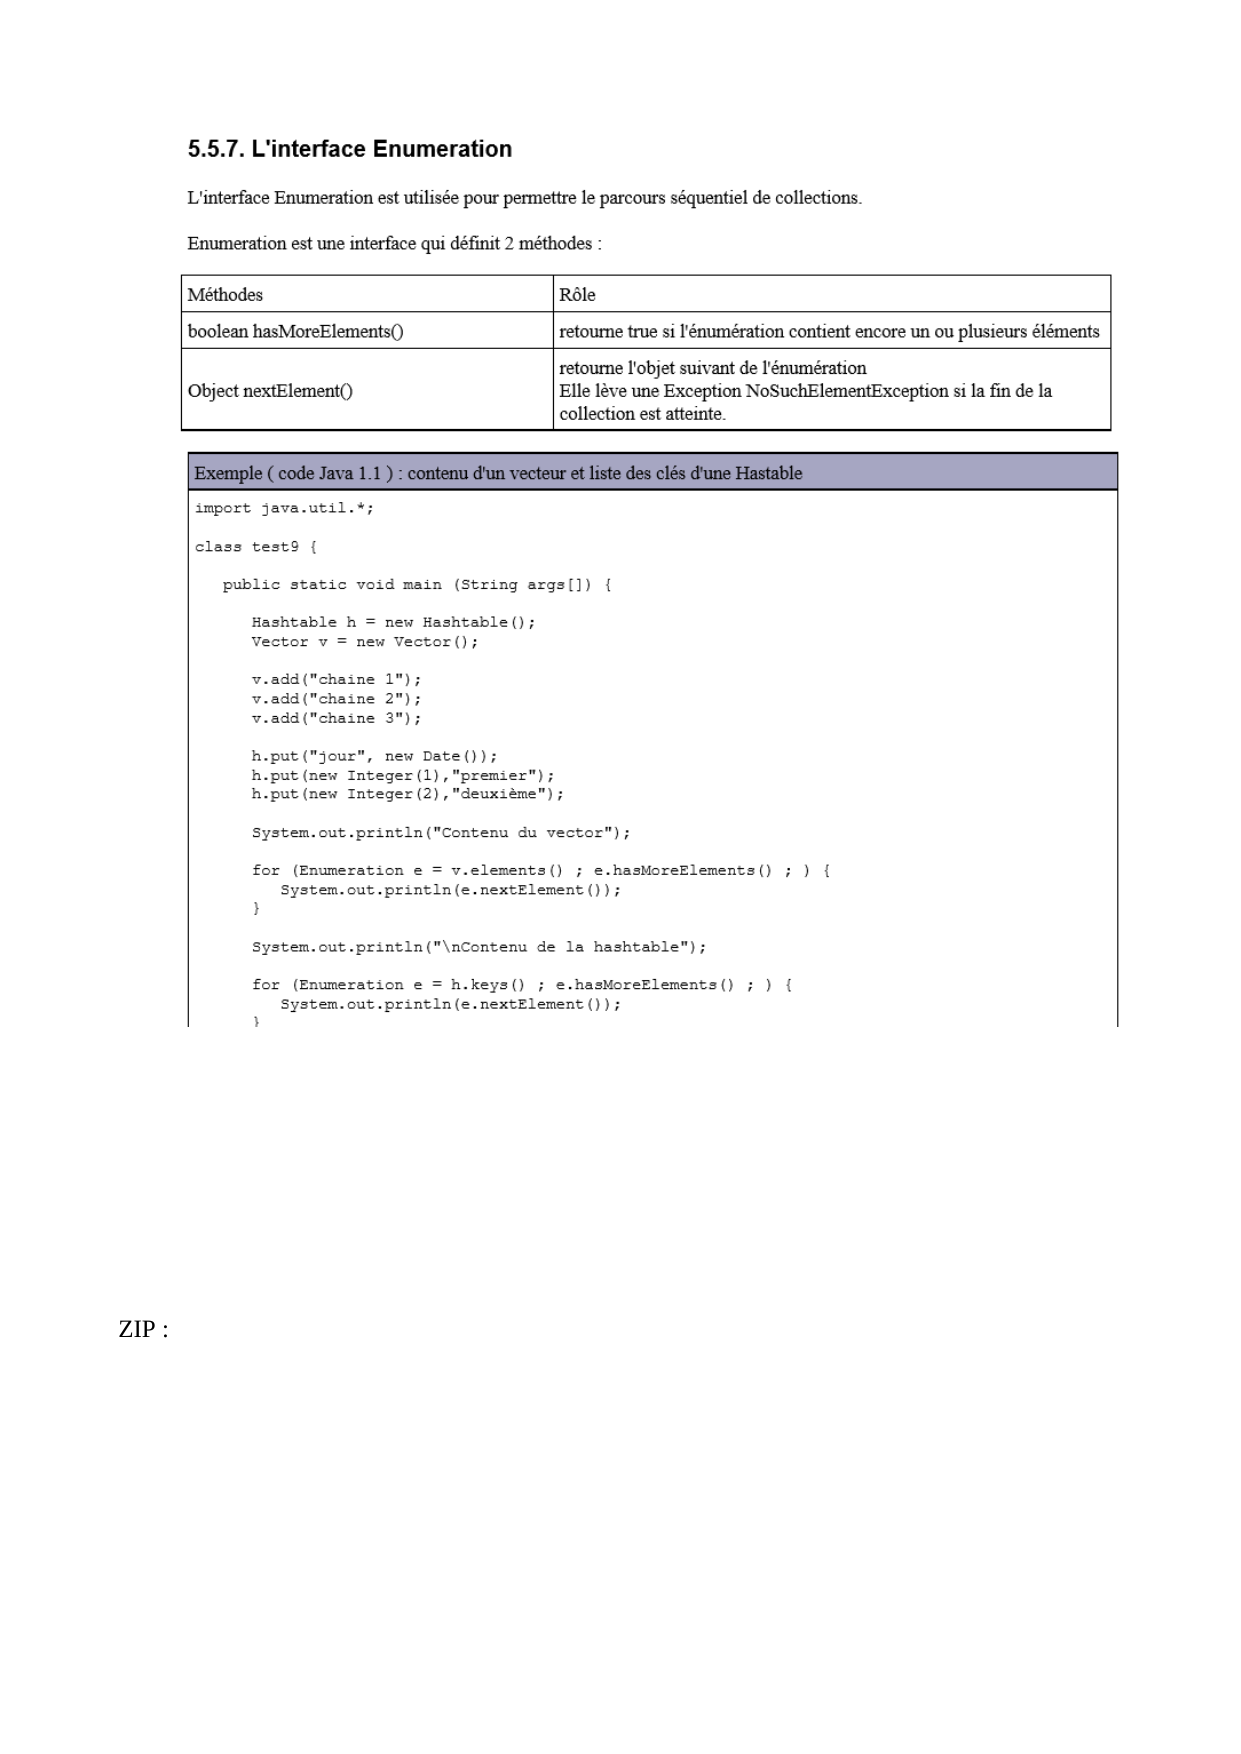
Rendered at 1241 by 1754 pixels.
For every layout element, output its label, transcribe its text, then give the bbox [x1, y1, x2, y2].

text ZIP : [118, 1314, 1122, 1343]
picture [118, 118, 1123, 1027]
